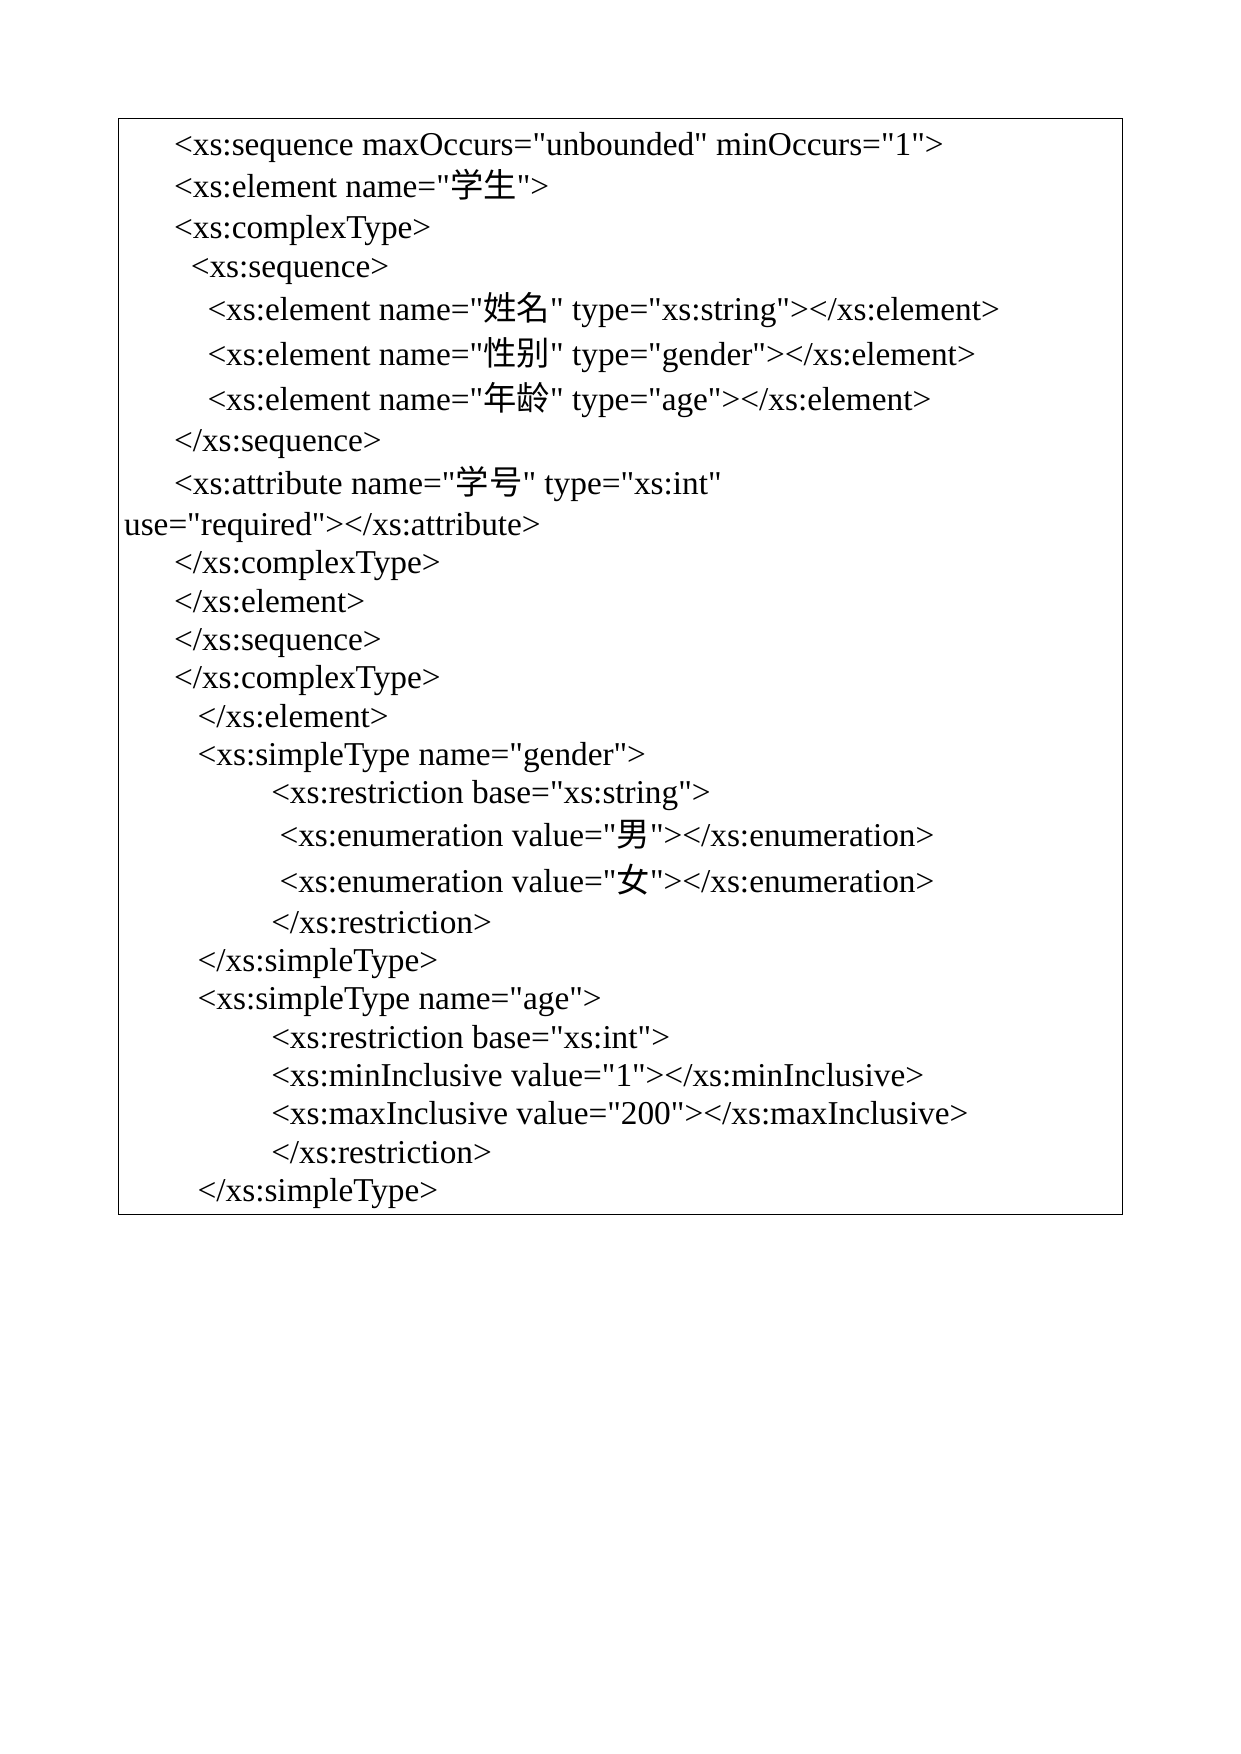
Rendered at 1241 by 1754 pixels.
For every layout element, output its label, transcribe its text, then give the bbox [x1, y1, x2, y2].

table_header <xs:sequence maxOccurs="unbounded" minOccurs="1"> <xs:element name="学生"> <xs:complexType> <xs:sequence> <xs:element name="姓名" type="xs:string"></xs:element> <xs:element name="性别" type="gender"></xs:element> <xs:element name="年龄" type="age"></xs:element> </xs:sequence> <xs:attribute name="学号" type="xs:int" use="required"></xs:attribute> </xs:complexType> </xs:element> </xs:sequence> </xs:complexType> </xs:element> <xs:simpleType name="gender"> <xs:restriction base="xs:string"> <xs:enumeration value="男"></xs:enumeration> <xs:enumeration value="女"></xs:enumeration> </xs:restriction> </xs:simpleType> <xs:simpleType name="age"> <xs:restriction base="xs:int"> <xs:minInclusive value="1"></xs:minInclusive> <xs:maxInclusive value="200"></xs:maxInclusive> </xs:restriction> </xs:simpleType> [119, 119, 1122, 1214]
